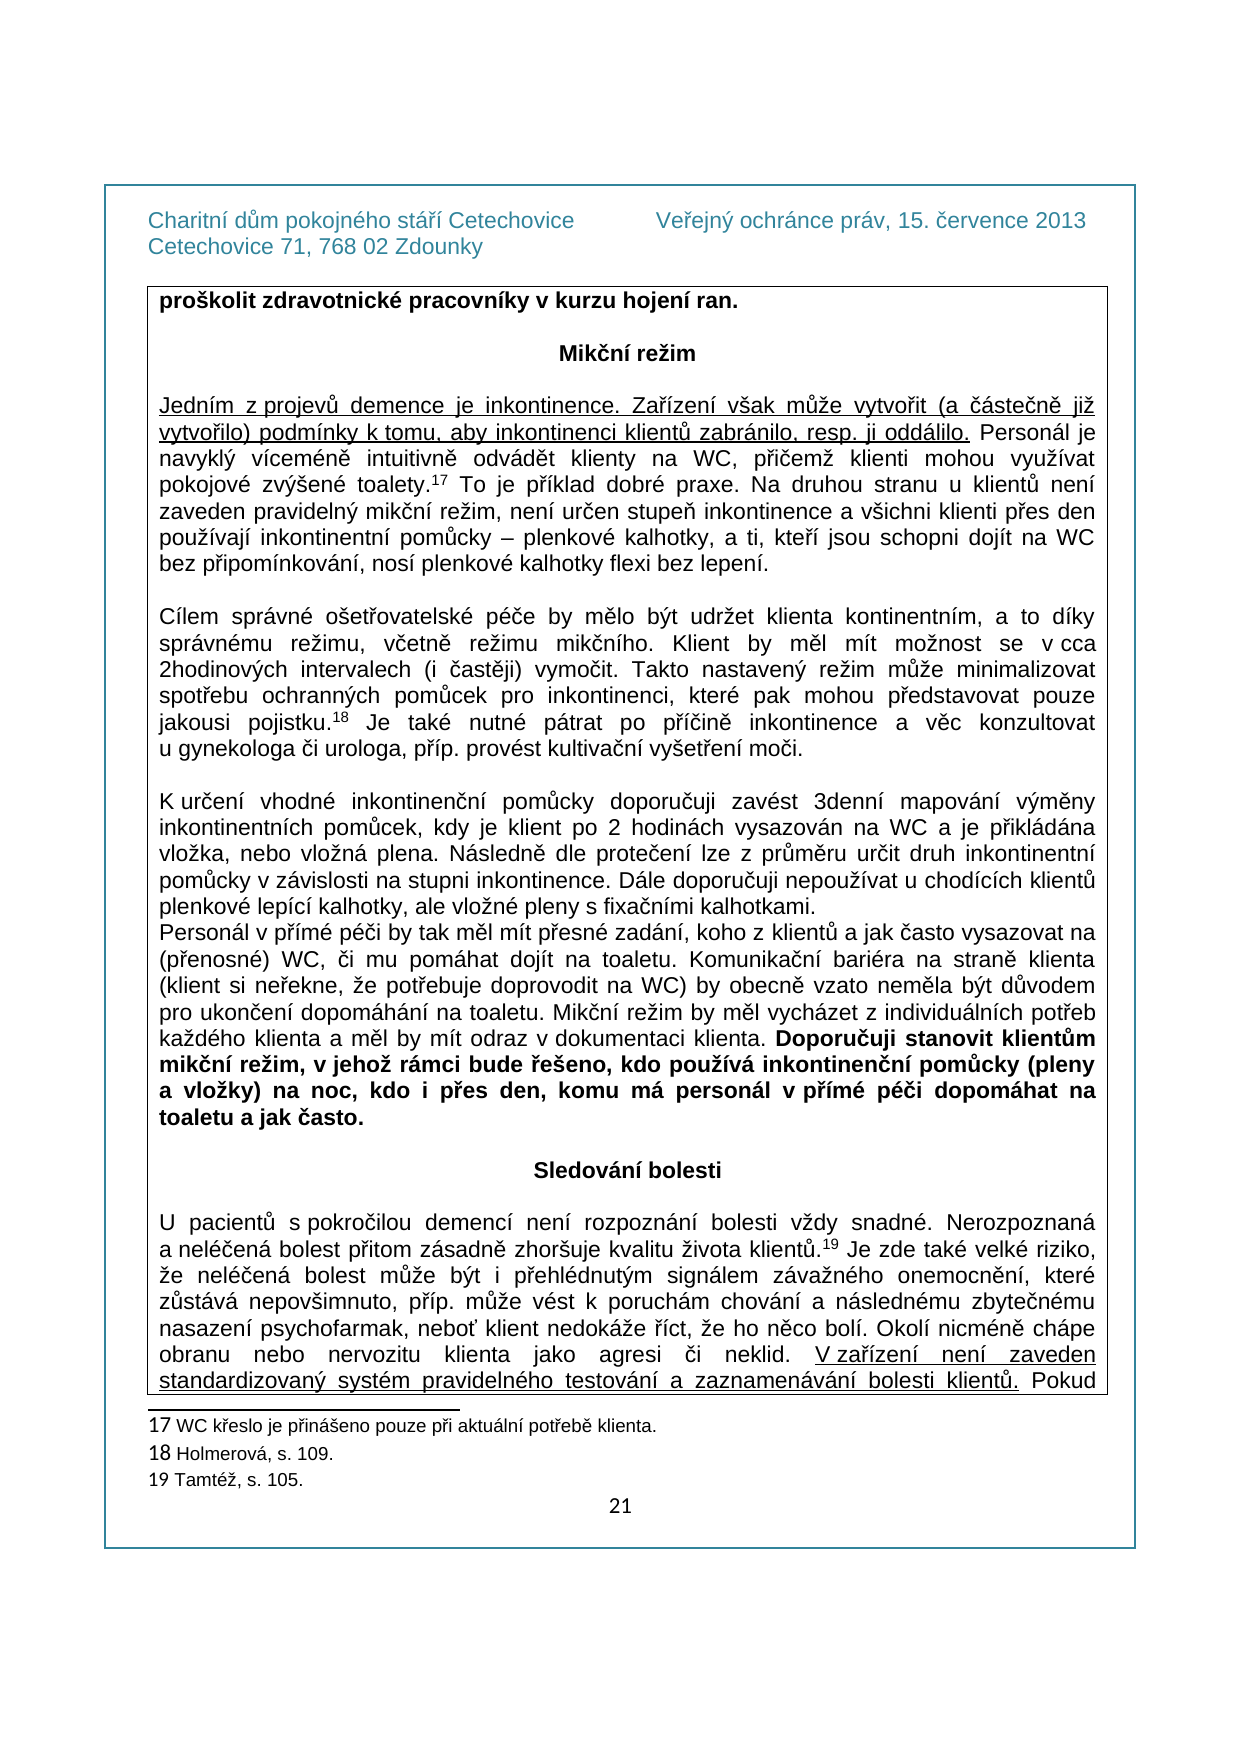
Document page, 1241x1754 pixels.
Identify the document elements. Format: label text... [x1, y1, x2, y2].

table_cell Ošetřovatelská péče Na základě svých zjištění musím konstatovat, že všeobecné sestry v zařízení nepracují standardním ošetřovatelským procesem, což je pracovní metoda, která má za cíl prevenci, odstranění nebo zmírnění problémů v oblasti potřeb nemocného, a která je pro činnost sestry bez odborného dohledu předpokládána právními předpisy. Ošetřovatelský proces v sobě zahrnuje zhodnocení stavu individuálních potřeb pacienta/klienta nebo skupiny osob, stanovení ošetřovatelských problémů, plánování a realizace ošetřovatelské péče, vyhodnocování účinnosti ošetřovatelské péče a zaznamenávání do zdravotnické dokumentace.,, Pokud v domově není ošetřovatelská péče poskytována dle zásad stanovených pro ošetřovatelský proces, je postupováno nejen v rozporu s právními předpisy, ale takový systém práce představuje riziko špatného zacházení (v citlivých oblastech, jako je neklid, malnutrice, bolest, pády) a hrozbu poškození zdraví klienta – uživatele sociální služby. Doporučuji tedy, aby v zařízení byla ošetřovatelská péče poskytována dle všech pravidel a zásad ošetřovatelského procesu. Dále bylo zjištěno, že vedení zdravotních sester neumí formulovat zadání pro různé aspekty ošetřovatelské péče (sledování příjmu potravy, vážení) a že požadavky na specifickou péči či signály pro ošetřovatelskou péči, které vysílají pracovníci v přímé péči, nejsou dostatečně reflektovány a pracovníkům v přímé péči není poskytována zpětná vazba. Zdravotní sestry rovněž nedostatečně využívají potencionálu pracovníků v přímé péči a nedokážou je vést v rámci ošetřovatelských aspektů jejich práce, kterých je vzhledem ke klientele zařízení skutečně mnoho. Dokumentace Pokud zařízení nepostupuje dle standardního ošetřovatelského procesu, nutně ani ošetřovatelská dokumentace neobsahuje stěžejní záznamy. Ošetřovatelskou dokumentaci tak v zařízení představuje pouze tiskopis základní ošetřovatelské anamnézy a tiskopis „sesterský záznam“, kde jsou zaznamenávány kódy výkonů poskytnuté ošetřovatelské péče pro účely výkazu zdravotní pojišťovně. Další dílčí údaje jsou zaznamenávány do dokumentace lékaře (např. glykémie), která je zdravotním sestrám k dispozici. Jakékoliv jiné informace o zdravotním stavu klienta jsou zaznamenávány pouze v Knize hlášení sester, případně v Knize hlášení pracovníků v přímé péči. Uvedený stav tak neodpovídá nejen právním předpisům, ale ani standardům pro vedení ošetřovatelské dokumentace, neboť informace o zdravotním stavu klienta musí být vedeny v individuální dokumentaci, resp. v samostatné ošetřovatelské dokumentaci, a musí splňovat kritérium konkrétnosti, kontinuity a vyhodnotitelnosti. Doporučuji, aby zařízení vedlo ke každému klientovi, který je příjemcem ošetřovatelské péče, samostatně ošetřovatelskou dokumentaci, jež bude obsahovat ošetřovatelskou anamnézu klienta, ošetřovatelský plán a průběžné záznamy o vývoji zdravotního stavu klienta dle obecně platných standardů pro ošetřovatelskou péči. Určitý přesah do ošetřovatelské dokumentace mají též záznamy v Knize hlášení personálu v přímé péči (např. „odmítala pití, zvracela“ – záznamy ze dne 13. 4. 2013), v přehledu denních a aktivizačních činností (např. „nejedla“, „málo jí“, – záznamy z měsíce dubna 2013 u paní A. K. a v záznamech úkonů péče („krmení, dohled nad pitným režimem“). Tyto záznamy však nemají žádnou vypovídací hodnotu, nejsou objektivizované, a mohou sloužit pouze jako informační podklad pracovníků v přímé péči pro následné upozornění zdravotnických pracovníků. Odraz v systematické ošetřovatelské péči a dokumentaci však dohledat nelze (viz např. téma malnutrice). Správně vedené a průkazné záznamy, jako základní předpoklad poskytování kvalitní péče, mohou v případném sporu pomoci prokázat, zda zařízení poskytovalo klientovi řádnou péči. Mohou také složit jako nástroj kontroly ze strany vedení ohledně poskytování péče klientům. Aby byl personál chráněn pro případ nežádoucích událostí, a rovněž aby se eliminovalo riziko chyb, je nutné stanovit standardizované (tj. ne pouze nahodilé a intuitivní) postupy pro zaznamenávání ošetřovatelské péče (např. dekubity, malnutrice) a průběhu poskytování sociální služby vůbec (pobyt na vzduchu, podávání stravy, hygiena apod.). O jednotlivých tématech pojednávám dále. Rovněž je třeba mít na paměti, že informace o zdravotním stavu klientů jsou dle zákona o ochraně osobních údajů citlivými údaji a veškeré materiály, kde se informace o zdravotním stavu klientů nachází, je nezbytné řádně zabezpečit. Je nutno tak přijmout taková opatření, která zabrání neoprávněnému nebo nahodilému přístupu k osobním údajům, jejich změně, zničení či ztrátě (viz § 13 cit. zákona). Tato opatření je třeba přijmout jak ve vztahu k aktuálně používané zdravotnické dokumentaci, tak ve vztahu ke starším záznamům o zdravotním stavu klienta. V době návštěvy zařízení byly již popsané knihy hlášení uloženy v nezamykatelné zásuvce v sesterně, a byly tak de facto neomezeně přístupné, neboť vstup do sesterny měl v době návštěvy veškerý personál v přímé péči. Doporučuji proto stanovit režim nakládání s materiály obsahujícími citlivé a obecně osobní údaje klientů a zajistit jejich řádné zabezpečení v souladu se zákonem o ochraně osobních údajů. Předcházející i následná zjištění svědčí o absenci jednotných postupů (intuitivním a nekoncepčním jednání), které jsou předpokladem k poskytování kvalitní ošetřovatelské péče. Na základě výše uvedeného je tedy nutné zcela revidovat systém práce všeobecných sester v zařízení. Již při nástupu klienta do zařízení provést zhodnocení bio-psycho-sociální potřeb a potencionálních problémů a využít je nejen, řekněme, na úseku sociálním, jako se tomu děje nyní, ale i zdravotním. Zhodnocení bude východiskem pro stanovení ošetřovatelské diagnózy a vytvoření plánu ošetřovatelské péče u těch klientů, kde je to vzhledem k jejich zdravotnímu stavu potřeba. A dále pokračovat způsobem ošetřovatelského procesu. Klientela zařízení je natolik ošetřovatelsky náročná, že standardní součástí nastavování individuální ošetřovatelské péče a preventivních opatření bude i počáteční a v indikovaných případech i průběžné testování, např. prostřednictvím běžných hodnotících škál (v zařízeních tohoto typu se standardně používá např. Barthel index – test základních všedních činností, MMSE – test kognitivních funkcí, MNA – malý výživový test, škála MOBID 2 – škála bolesti, test mobility apod.). Prevence malnutrice Někteří klienti domova jsou trvale upoutáni na lůžko, mají omezené komunikační schopnosti, či jsou jinak zcela odkázání na péči personálu zařízení. Ta musí zahrnovat i zajištění základní výživy těchto klientů. Proto se během systematických návštěv zařízení tohoto typu zaměřuji na to, zda si je zařízení vědomo rizik spojených s malnutricí a zda má nastavený systém prevence tak, aby se vzniku malnutrice zabránilo. Přestože klientela zařízení vzhledem ke svému zdravotnímu stavu a komunikačním schopnostem patří k rizikové z hlediska možnosti vzniku malnutrice, není systematicky řešena prevence. Při příjmu nových klientů není prováděn nutriční screening, není zjišťována výška, není vyhodnocován body mass index (BMI). Nejsou vyhodnocována rizika malnutrice, která ve svém důsledku ovlivňují další sféry života klienta, potažmo oblasti péče o klienta (z důvodu úbytku bílkovin je klient ohrožen dekubity, úbytkem svalové hmoty je klient náchylnější k infekcím apod.). V průběhu poskytování služby jsou klienti dle informací zaměstnanců zařízení váženi každý měsíc. Nicméně v měsíci březnu a dubnu 2013 nebylo dle dokumentace zváženo 11 klientů. U osmi klientů nebyl uveden žádný údaj o váze počínaje listopadem 2012. Z klientů, u kterých nebyla zjišťována váha, měli např. paní G. a pan O. v polovině měsíce dubna průjmy, což s ohledem na jejich stav značí závažné riziko ohrožení zdravotního stavu a sledování jejich hmotnosti by mělo být samozřejmostí. U paní J. lze ze záznamů vysledovat váhový úbytek od měsíce února do dubna 2013 pět kilogramů. Žádná zvláštní opatření stran prevence malnutrice však přijata nebyla. U klientů, kteří nejsou schopni postavit se na váhu, není případný úbytek váhy sledován ani pomocí alternativních ukazatelů (např. měření obvodu paže). Lze tak uzavřít, že v zařízení se váhové úbytky klientů systematicky neřeší a s ohledem na výše uvedené bylo objektivizováno riziko malnutrice. Doporučuji důsledně sledovat váhu klientů a systematicky hodnotit případné váhové úbytky. Případný váhový úbytek klientů doporučuji konzultovat s lékařem a stanovit navazující postup. V zařízení není dostatečně kvalitně sledován příjem stravy, resp. není systematicky sledováno a evidováno, jakou část porce klienti snědí. Dílčí, avšak nedostatečné informace, lze nalézt v Knize hlášení personálu v přímé péči (např. „odmítala pití, zvracela“ – záznamy ze dne 13. dubna 2013), v přehledu denních a aktivizačních činností (např. „nejedla“, „málo jí“ – záznamy z měsíce dubna 2013 u paní A. K.), či v záznamech úkonů péče (kolonky pro zaznamenání – krmení, dohled nad pitným režimem). Nejde však o výsledek systematického standardizovaného sledování, ale o intuici a všímavost zaměstnanců domova. Zařízení nemá definovány postupy stran prevence malnutrice, a není tak stanoveno, u koho se záznamy o příjmu potravy mají vést a u koho ne, ani jakou mají mít podobu. Záznamy o příjmu potravy konkrétního klienta navíc nejsou soustřeďovány přehledně na jednom místě. Doporučuji stanovit, u koho má být příjem stravy preventivně sledován, a tento zaznamenávat pomocí objektivizovaných záznamů, ze kterých bude zjevné, zda klient snědl celou porci, polovinu, čtvrtinu. Tyto záznamy doporučuji pravidelně vyhodnocovat a ve spolupráci s lékařem stanovit navazující postup pro případ, že klient opakovaně nedojí. Strava, krom oběda, který se do zařízení dováží, je připravována v zařízení. Není propočítána energetická a biologická hodnota potravy a klient tak nedostává stravu na základě svých potřeb. Neodměřují se dávky příkrmů diabetikům a může tak docházet ke kolísání hladiny krevního cukru, což vede k poškození zdraví klienta (oční cévy, uzavírání vlásečnic na dolních končetinách apod.). U klientů trpících Alzheimerovou demencí není počítáno s vyšším energetickým výdejem, čemuž by měl odpovídat i příjem. Rovněž je třeba u této cílové skupiny do jídelníčku zařadit pokrmy s vyšším obsahem vitamínu B a vitamínu D, případně je nahradit doplňkovou výživou. Na trhu jsou k dispozici rovněž další přípravky spojené s podáváním stravy, které řeší problémy s polykáním, příjmem potravy a pomáhají hojení dekubitů. Jejich znalost má být základní součástí práce zdravotnického personálu. Doporučuji jídelníčky sestavovat s ohledem na jejich nutriční a biologickou hodnotu. S výše uvedeným výrazně souvisí skutečnost, že v zařízení nepracuje nutriční terapeut, ani jiný odborník zabývající se problematikou výživy. S ohledem na to, že klienti zařízení patří k rizikové skupině z hlediska možného vzniku malnutrice, doporučuji alespoň na částečný úvazek zaměstnat výživového specialistu, příp. s ním jinak spolupracovat. Pro doplnění informací o mých doporučeních stran prevence malnutrice odkazuji na informační leták. V zařízení není systematicky sledován příjem tekutin. V dokumentaci je sice požíván termín „zavodňována“, příp. „pila málo“, nicméně tyto záznamy nemají žádnou vypovídací hodnotu. Z takto vedené evidence není vůbec zřejmé, kolik tekutin klient za 24 hodin vypil. Není rovněž stanoveno, u koho mají být tekutiny (příjem, případně i výdej) sledovány. Opět se jedná o nestandardizované postupy, které není možné zpětně kontrolovat a ověřit tak jejich správnost. U osob trpících syndromem demence je přitom nutné dbát na pitný režim a mapování příjmu tekutin by proto mělo být u nich samozřejmostí. Nemocní nemají pocit žízně a tekutiny je tak nutné stále aktivně nabízet. Doporučuji ve spolupráci s lékařem stanovit, u kterých klientů má být sledován příjem tekutin, a určit, kolik tekutin má klient za den přijmout a tyto informace zaznamenat do osobní dokumentace klienta. Seznam těchto klientů doporučuji v písemné podobě zpřístupnit personálu v přímé péči. Dále doporučuji stanovit postupy a zodpovědnost za podávání tekutin klientům, kteří se nejsou schopni napít sami. Příjem tekutin doporučuji sledovat pomocí objektivizovaných ukazatelů, například ráno připravit tekutiny do nádoby s odměrkou, aby bylo večer možné přesně stanovit, kolik tekutin klient vypil. Ke sledování příjmu stravy či tekutin lze používat formulářové archy, kde stačí množství přijaté stravy či tekutin zaznamenat zaškrtnutím vhodného políčka. Formuláře jsou umístěny na pokoji klienta. Personálu tak tyto záznamy zaberou minimum času. Ke sledování příjmu stravy či tekutin u pacientů v riziku malnutrice a dehydratace doporučuji využívat záznamové archy, z kterých bude zjevné, kdo z personálu záznam učinil. Podávání stravy Během systematické návštěvy bylo také sledováno podávání stravy klientům, kteří se sami nenajedí. V první řadě bych chtěl ocenit skutečnost, že naprostá většina klientů se stravuje v jídelně. Pouze ti, kteří si to přejí, nebo kterým to aktuální zdravotní stav neumožňuje, se stravují na pokojích. Dále bych chtěl vyzdvihnout skutečnost, že je vyčleněn dostatek času na podávání, resp. konzumaci stravy. Některým klientům je třeba s podáním stravy dopomoci a jsou krmeni. Pozorováním bylo zjištěno, že (ne ve všech případech) pracovníci domova krmili klienty vestoje, což není vhodné. V případě sledování podávání stravy imobilní klientce bylo zjištěno, že ta nebyla dostatečně připravena k příjmu stravy, neboť neseděla v lůžku (pouze zvýšená zádová část lůžka) a neměla zapřeny dolní končetiny. Ke zvýšení standardu poskytované péče doporučuji instruovat personál v přímé péči tak, aby se pracovník podávající stravu nacházel ve stejné výškové úrovni jako klient, a klienta na podání stravy řádně připravil (informace o podávaném jídle, poloha klienta apod.). Některým klientům, kteří nejsou schopni stravu sami pokousat, je jídlo mechanicky upravováno (kousky, mletí), mj. je v zařízení podávána také mixována strava. V miskách jsou pak smíchány všechny složky mixovaného jídla dohromady. Takto upravená strava působí značně neesteticky, nechutně a nemůže klientovi přinést žádný požitek. Doporučuji stravu nemixovat, ale mlít, drtit, případně krájet. Doporučuji takto upravovat jednotlivé složky stravy zvlášť. Pokyn ohledně úpravy stravy vysílá do kuchyně pracovník v přímé péči. V dokumentaci klientů údaj o úpravě stravy úplně chybí. Forma stravy tak není stanovena na základě průkazného a odůvodněného zhodnocení, či metodického vedení. Doporučuji zaznamenat rozhodnutí o mechanické úpravě stravy v dokumentaci klientů (např. v nutričním plánu) tak, aby bylo patrné, kdo toto rozhodnutí přijal, kdy a jaké byly důvody. Podávání léků Léky jsou uloženy v uzamykatelné lékové skříni v sesterně, ve které jsou stále klíče. Mezi sesternou a místností pracovníků v přímé péči je průchod, který nebyl během návštěvy uzavřen. Přístup pracovníků v přímé péče k léčivům tak nebyl zamezen. Přístupné jsou jak léky klientů, tak léky osob již zemřelých, které zařízení i nadále uchovává. Doporučuji zamezit možnosti manipulace nezdravotnického personálu s léky a neindikované léky zlikvidovat. Zdravotní sestry připravují tabletové léky dle elektronického dokumentu uloženého v počítači, vždy tak, že postupují dle otevřeného dokumentu na monitoru. Taková příprava však skýtá velké riziko chyby, ať už co se týče nechtěné úpravy el. dokumentu, či omylu v rámci samotné přípravy léků. Netabletové léky jsou podávány dle rozpisu umístěného na lékovém vozíku, který je však nedatovaný, nepodepsaný a přepisovaný. Dle zjištění při návštěvě nebyl tento rozpis dávkování aktuální (indikace léku Ebixa lékařem byla u paní V. rozdílná), což vrchní sestra reflektovala (měnila rozpis) až v průběhu návštěvy. Rovněž byly v rozpisu netabletových léků nepřesně poznamenány okolnosti podání léku, oproti ordinaci lékaře – např. pí S. měla v rozpisu poznamenáno „dpl“, avšak v el. dokumentu zněla indikace „při stavech, kdy neklid doprovází halucinace, max. 3x denně“. Doporučuji nadále připravovat léky tak, aby bylo minimalizováno riziko chyb, a za tím účelem: zajistit, aby záznam v medikačním listě odpovídal přesnému předpisu lékaře a změny byly prováděny ihned, stanovit, kdo je za záznam do medikačního listu odpovědný, a připravovat medikační listy tak, aby bylo zjevné, kdo je učinil, správnost medikačního listu potvrzovat vrchní sestrou či lékařem, léky připravovat dle medikačního listu, který mají sestry k dispozici v papírové formě, v medikačních listech provádět změny novým záznamem (rovněž autorizovaným) namísto přepisování či retuší. Problémy s přijímáním (polykáním) léků jsou pro osoby trpící demencí typické. Zdravotní sestry proto léky pro většinu klientely drtí. Některé léky však mohou mít po rozdrcení změněný účinek. Dle sdělení vrchní sestry lékaři o drcení léků vědí, avšak toto tvrzení nemá oporu ve zdravotnické dokumentaci. Neexistuje písemný seznam klientů, kterým se mají léky drtit. Doporučuji informovat lékaře o tom, že klient má problém s polykáním léku, a požádat o předepsání léku v jiné formě, je-li to možné. Dále doporučuji konzultovat s lékařem, které léky je možné drtit, a ve vztahu ke konkrétním klientům mít od lékaře písemné stanovisko. Doporučuji vedoucím pracovníkem autorizovaný seznam těchto klientů zpřístupnit sestrám. Drcení léků se týká více uživatelů, avšak pozorováním bylo zjištěno, že hmoždíř, ve kterém se léky drtí, není po každém drcení vyčištěn a dochází tak k nepřípustnému míchání různých léků. Doporučuji tedy, aby po každém rozdrcení léků byla nádoba na drcení dokonale vyčištěna. Samotnému podání drceného léku lze předejít jeho podáním v netabletové formě (kapky), pokud existuje. Fáze demence Osoba trpící syndromem demence v každé z fází onemocnění vyžaduje specifickou péči, kterou by zařízení mělo umět poskytnout. Od fáze demence by se měla odvíjet i náplň dne klienta. Oceňuji, že potřebám klientů je přizpůsoben denní režim (např. stran vstávání klientů) i náplň dne klienta (viz Aktivizace níže). Rovněž činnost patronů (sledování individuálních potřeb, koupání klienta) a forma komunikace s klientem ukazuje, že značná část požadavků na péči o tuto cílovou skupinu již byla v rámci praxe zařízení reflektována. I přesto odkazuji na doporučení České alzheimerovské společnosti „P-PA-IA – podpora a péče lidem postiženým syndromem demence“, jako na zdroj další možné inspirace. Dále doporučuji, aby informace o fázi demence, ve které se člověk trpící tímto onemocněním nachází, byla obsažena v dokumentaci jednotlivých klientů a byla podkladem pro práci personálu s ním. Prevence a ošetřování dekubitů Problematika prevence vzniku dekubitů je v zařízení řešena intuitivně. Není tak znám počet klientů ohrožených dekubitem. Až v situaci, kdy pracovník v přímé péči zpozoruje zčervenalou kůži, informuje o tom zdravotní sestry. Dle názoru přizvané odbornice z praxe se však v takové situaci jedná už o dekubitus 1. stupně. Je tak třeba vytvořit přehled klientů, kteří jsou v riziku dekubitu a nastavit preventivní opatření, které spočívá nejen v polohování (polohovací list v zařízení existuje), ale též identifikovat nutriční potřeby klienta, predilekční místa chránit filmovým krytím a dbát na dostatečný přísun tekutin. Z tohoto důvodu doporučuji zařízení, aby individuálně vyhodnotilo situaci a identifikovalo klienty ohrožené dekubity a přijalo dostatečná preventivní opatření. Ošetřovatelství k tomu nabízí různé pomocné hodnoticí škály. Polohovací list je vhodné doplnit o údaj o množství podaných tekutin (popř. také o údaj o stolici a použitých prostředcích v péči o kůži). V rámci ošetřování dekubitů a chronických ran doporučuji zavést převazový list a stav fotodokumentovat. Ke zvýšení standardu ošetřovatelské péče doporučuji rovněž proškolit zdravotnické pracovníky v kurzu hojení ran. Mikční režim Jedním z projevů demence je inkontinence. Zařízení však může vytvořit (a částečně již vytvořilo) podmínky k tomu, aby inkontinenci klientů zabránilo, resp. ji oddálilo. Personál je navyklý víceméně intuitivně odvádět klienty na WC, přičemž klienti mohou využívat pokojové zvýšené toalety. To je příklad dobré praxe. Na druhou stranu u klientů není zaveden pravidelný mikční režim, není určen stupeň inkontinence a všichni klienti přes den používají inkontinentní pomůcky – plenkové kalhotky, a ti, kteří jsou schopni dojít na WC bez připomínkování, nosí plenkové kalhotky flexi bez lepení. Cílem správné ošetřovatelské péče by mělo být udržet klienta kontinentním, a to díky správnému režimu, včetně režimu mikčního. Klient by měl mít možnost se v cca 2hodinových intervalech (i častěji) vymočit. Takto nastavený režim může minimalizovat spotřebu ochranných pomůcek pro inkontinenci, které pak mohou představovat pouze jakousi pojistku. Je také nutné pátrat po příčině inkontinence a věc konzultovat u gynekologa či urologa, příp. provést kultivační vyšetření moči. K určení vhodné inkontinenční pomůcky doporučuji zavést 3denní mapování výměny inkontinentních pomůcek, kdy je klient po 2 hodinách vysazován na WC a je přikládána vložka, nebo vložná plena. Následně dle protečení lze z průměru určit druh inkontinentní pomůcky v závislosti na stupni inkontinence. Dále doporučuji nepoužívat u chodících klientů plenkové lepící kalhotky, ale vložné pleny s fixačními kalhotkami. Personál v přímé péči by tak měl mít přesné zadání, koho z klientů a jak často vysazovat na (přenosné) WC, či mu pomáhat dojít na toaletu. Komunikační bariéra na straně klienta (klient si neřekne, že potřebuje doprovodit na WC) by obecně vzato neměla být důvodem pro ukončení dopomáhání na toaletu. Mikční režim by měl vycházet z individuálních potřeb každého klienta a měl by mít odraz v dokumentaci klienta. Doporučuji stanovit klientům mikční režim, v jehož rámci bude řešeno, kdo používá inkontinenční pomůcky (pleny a vložky) na noc, kdo i přes den, komu má personál v přímé péči dopomáhat na toaletu a jak často. Sledování bolesti U pacientů s pokročilou demencí není rozpoznání bolesti vždy snadné. Nerozpoznaná a neléčená bolest přitom zásadně zhoršuje kvalitu života klientů. Je zde také velké riziko, že neléčená bolest může být i přehlédnutým signálem závažného onemocnění, které zůstává nepovšimnuto, příp. může vést k poruchám chování a následnému zbytečnému nasazení psychofarmak, neboť klient nedokáže říct, že ho něco bolí. Okolí nicméně chápe obranu nebo nervozitu klienta jako agresi či neklid. V zařízení není zaveden standardizovaný systém pravidelného testování a zaznamenávání bolesti klientů. Pokud o některém z klientů personál ví, že trpí bolestí, jde o výsledek každodenního intuitivního pozorování klientů. Pracovník v přímé péči sám podle citu usuzuje, zda údaj sdělí dále sestře. V tom případě se mu však již nedostane zpětné vazby a neví, jak a jestli byl požadavek vyřešen. Není ani zaznamenávána a vyhodnocována bolest po zavedené léčbě, příp. po zavedeném opatření ke zmírnění bolesti. Doporučuji zavést standardizovaný způsob monitorování bolesti klientů, zejména těch, kteří mají omezené komunikační schopnosti, a pravidelně o průběhu léčby bolesti informovat lékaře. Deprese Depresivní ladění bývá průvodním jevem velké části demencí, zejména demencí vaskulárního typu, a často se za ni zaměňuje pro počáteční příznaky, které jsou podobné. Přitom vhodná medikace může duševní stav nemocného značně zlepšit. V zařízení není systematicky sledováno a aktivně zjišťováno, zda je některý z klientů v depresi. Proto, pokud personál pojímá podezření, že je klient v depresi, je nutné provést příslušné testy (např. geriatrická škála deprese), a pokud to stav klienta plně neumožňuje, je nutné se spolehnout na pozorování atypického chování klienta a věc konzultovat s lékařem. Doporučuji u klientů trpících syndromem demence věnovat zvýšenou pozornost tomu, zda netrpí depresí, a za tím účelem provádět pravidelné testy, či systematicky pozorovat možné příznaky a věc následně konzultovat s lékařem. Obecně ke zvýšení standardu ošetřovatelské péče Dle zjištění mají některé pracovnice v zařízení základní kurz bazální stimulace, avšak s tímto konceptem se nepracuje u žádného uživatele, byť je bazální stimulace u klientů s demencí mj. alternativní metodou komunikace a výborným přístupem ke klientovi v pozdějších fázích demence vůbec. Navrhuji proto zahrnout prvky bazální stimulace do každodenních rutinních úkonů (způsob doteků, práce s lůžkovinami, komunikace), zaučit v tom vyškolenými pracovnicemi i ty, které nebyly v bazální stimulaci proškoleny. Doporučuji tedy, aby metoda bazální stimulace byla v zařízení používána a rozšiřována. Ke zvýšení standardu ošetřovatelské péče doporučuji rovněž proškolit zdravotnické pracovníky v oblasti rehabilitační péče, neboť její provádění může být náplní práce všeobecné sestry. Aktivizace Oceňuji skutečnost, že klienti nezůstávají pouze ve svých pokojích, ale zařízení se snaží zapojit klienty do běžného denního režimu s tím, že jsou vytvořeny podmínky pro pobyt v soukromí pokoje, místnosti, kde je možné trávit volný čas, či místnosti, kde je podávána strava. V době návštěvy – za pěkného počasí – klienti rovněž trávili volný čas na dvoře domova, přičemž zaměstnanci poměrně brilantně a rychle (tj. nezinscenovaně) uskutečnili jejich přesun právě na dvorek. Přesto musím podotknout, že klienti jsou většinu dne stále ve větších skupinách (společenská místnost, jídelna, dvorek), avšak u klientů s demencí je doporučováno pracovat se skupinou nejvýše pěti až šesti klientů, které budou sestaveny na základě znalostí a charakteristiky klientů (koníčky apod.). Smyslem takového postupu je udržení klienta v jeho činorodosti, nikoliv pouze v pasivním přijímání existence okolního společenství. Zaměstnanci Kanceláře si rovněž povšimli, že personál zařízení pravidelně dochází za klienty, kteří jsou s ohledem na svůj zdravotní stav nuceni pobývat v lůžku, přičemž se nejedná pouze o rutinní kontrolu, ale o účelný a smysluplně strávený čas s klientem (zpěv, rozhovor apod.). [148, 287, 1107, 1394]
